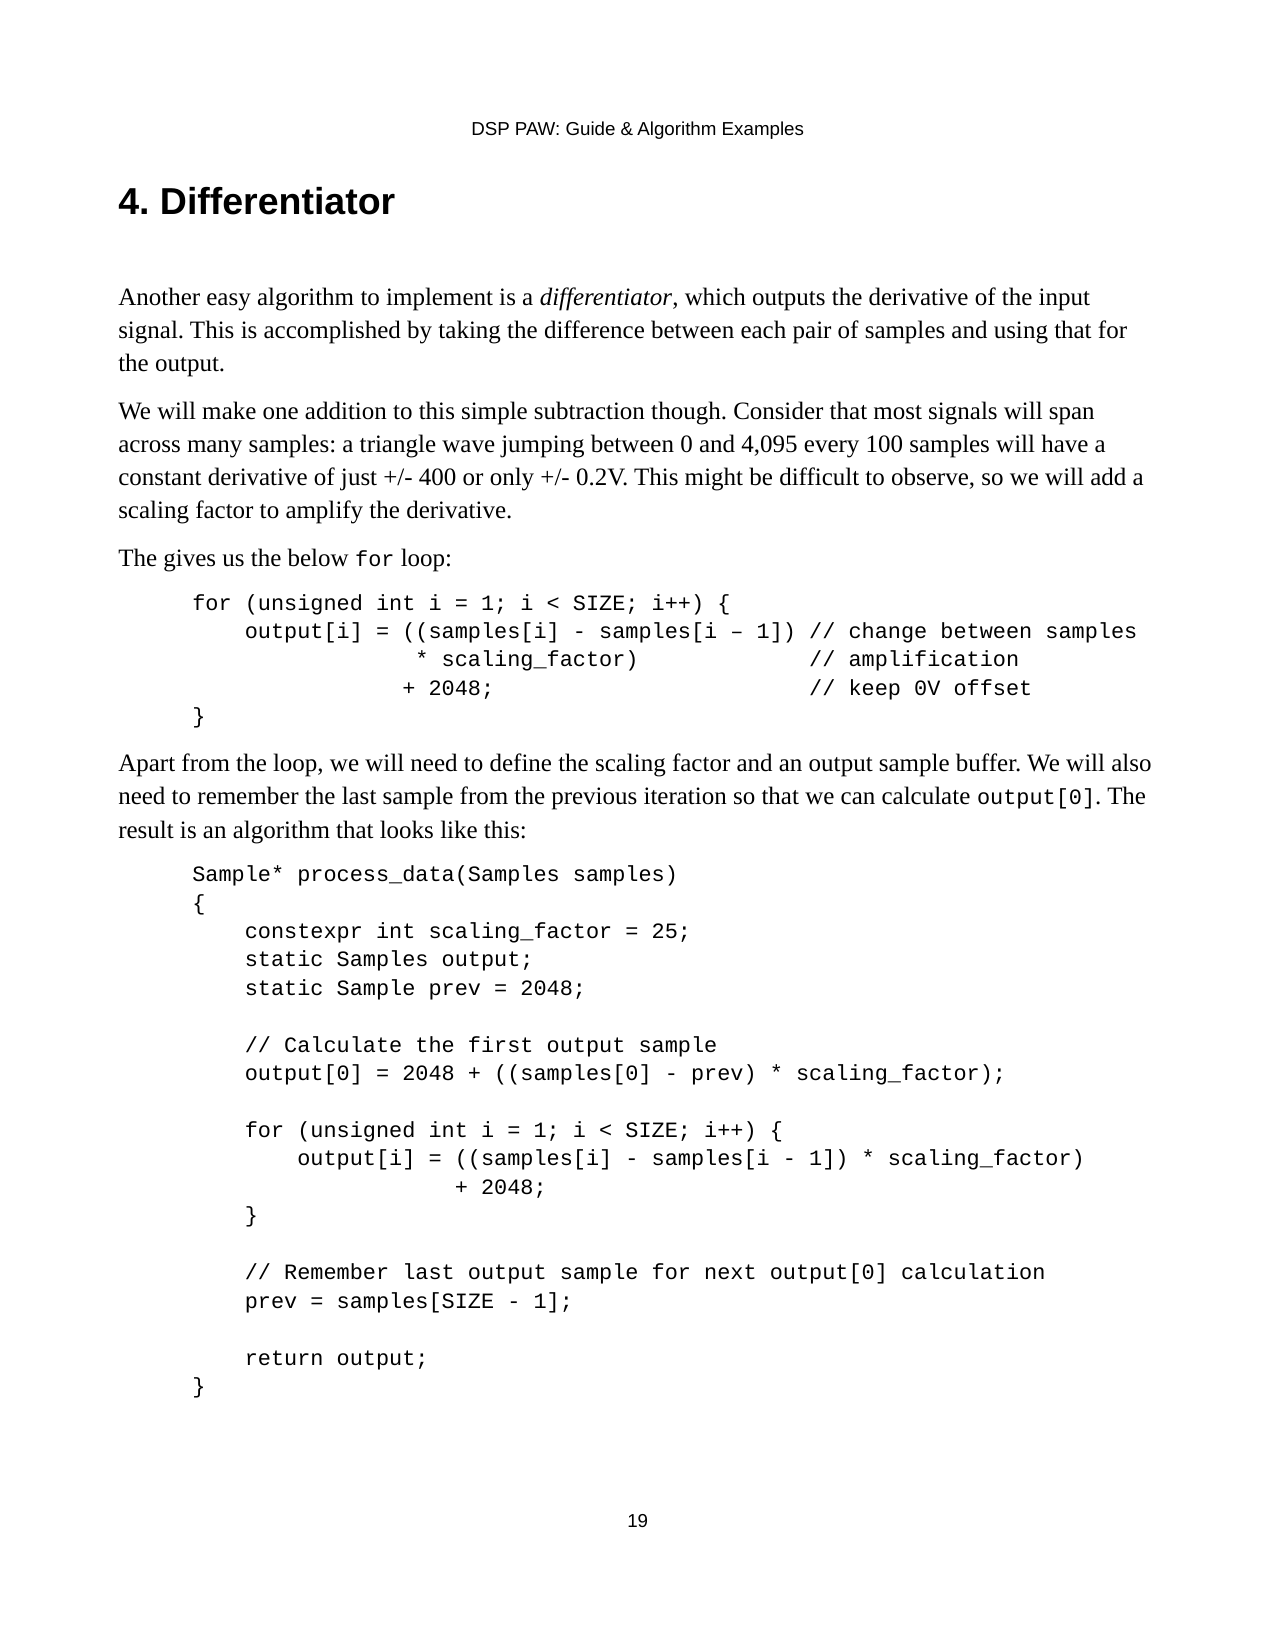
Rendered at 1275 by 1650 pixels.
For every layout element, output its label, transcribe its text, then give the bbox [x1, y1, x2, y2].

subtitle 4. Differentiator [118, 179, 1157, 222]
text The gives us the below for loop: [118, 543, 1157, 573]
text Another easy algorithm to implement is a differentiator, which outputs the derivative of the input signal. This is accomplished by taking the difference between each pair of samples and using that for the output. [118, 282, 1157, 377]
text for (unsigned int i = 1; i < SIZE; i++) { output[i] = ((samples[i] - samples[i – 1]) // change between samples * scaling_factor) // amplification + 2048; // keep 0V offset } [192, 592, 1157, 730]
text Apart from the loop, we will need to define the scaling factor and an output sample buffer. We will also need to remember the last sample from the previous iteration so that we can calculate output[0]. The result is an algorithm that looks like this: [118, 748, 1157, 844]
text Sample* process_data(Samples samples) { constexpr int scaling_factor = 25; static Samples output; static Sample prev = 2048; // Calculate the first output sample output[0] = 2048 + ((samples[0] - prev) * scaling_factor); for (unsigned int i = 1; i < SIZE; i++) { output[i] = ((samples[i] - samples[i - 1]) * scaling_factor) + 2048; } // Remember last output sample for next output[0] calculation prev = samples[SIZE - 1]; return output; } [192, 863, 1157, 1400]
text We will make one addition to this simple subtraction though. Consider that most signals will span across many samples: a triangle wave jumping between 0 and 4,095 every 100 samples will have a constant derivative of just +/- 400 or only +/- 0.2V. This might be difficult to observe, so we will add a scaling factor to amplify the derivative. [118, 396, 1157, 524]
